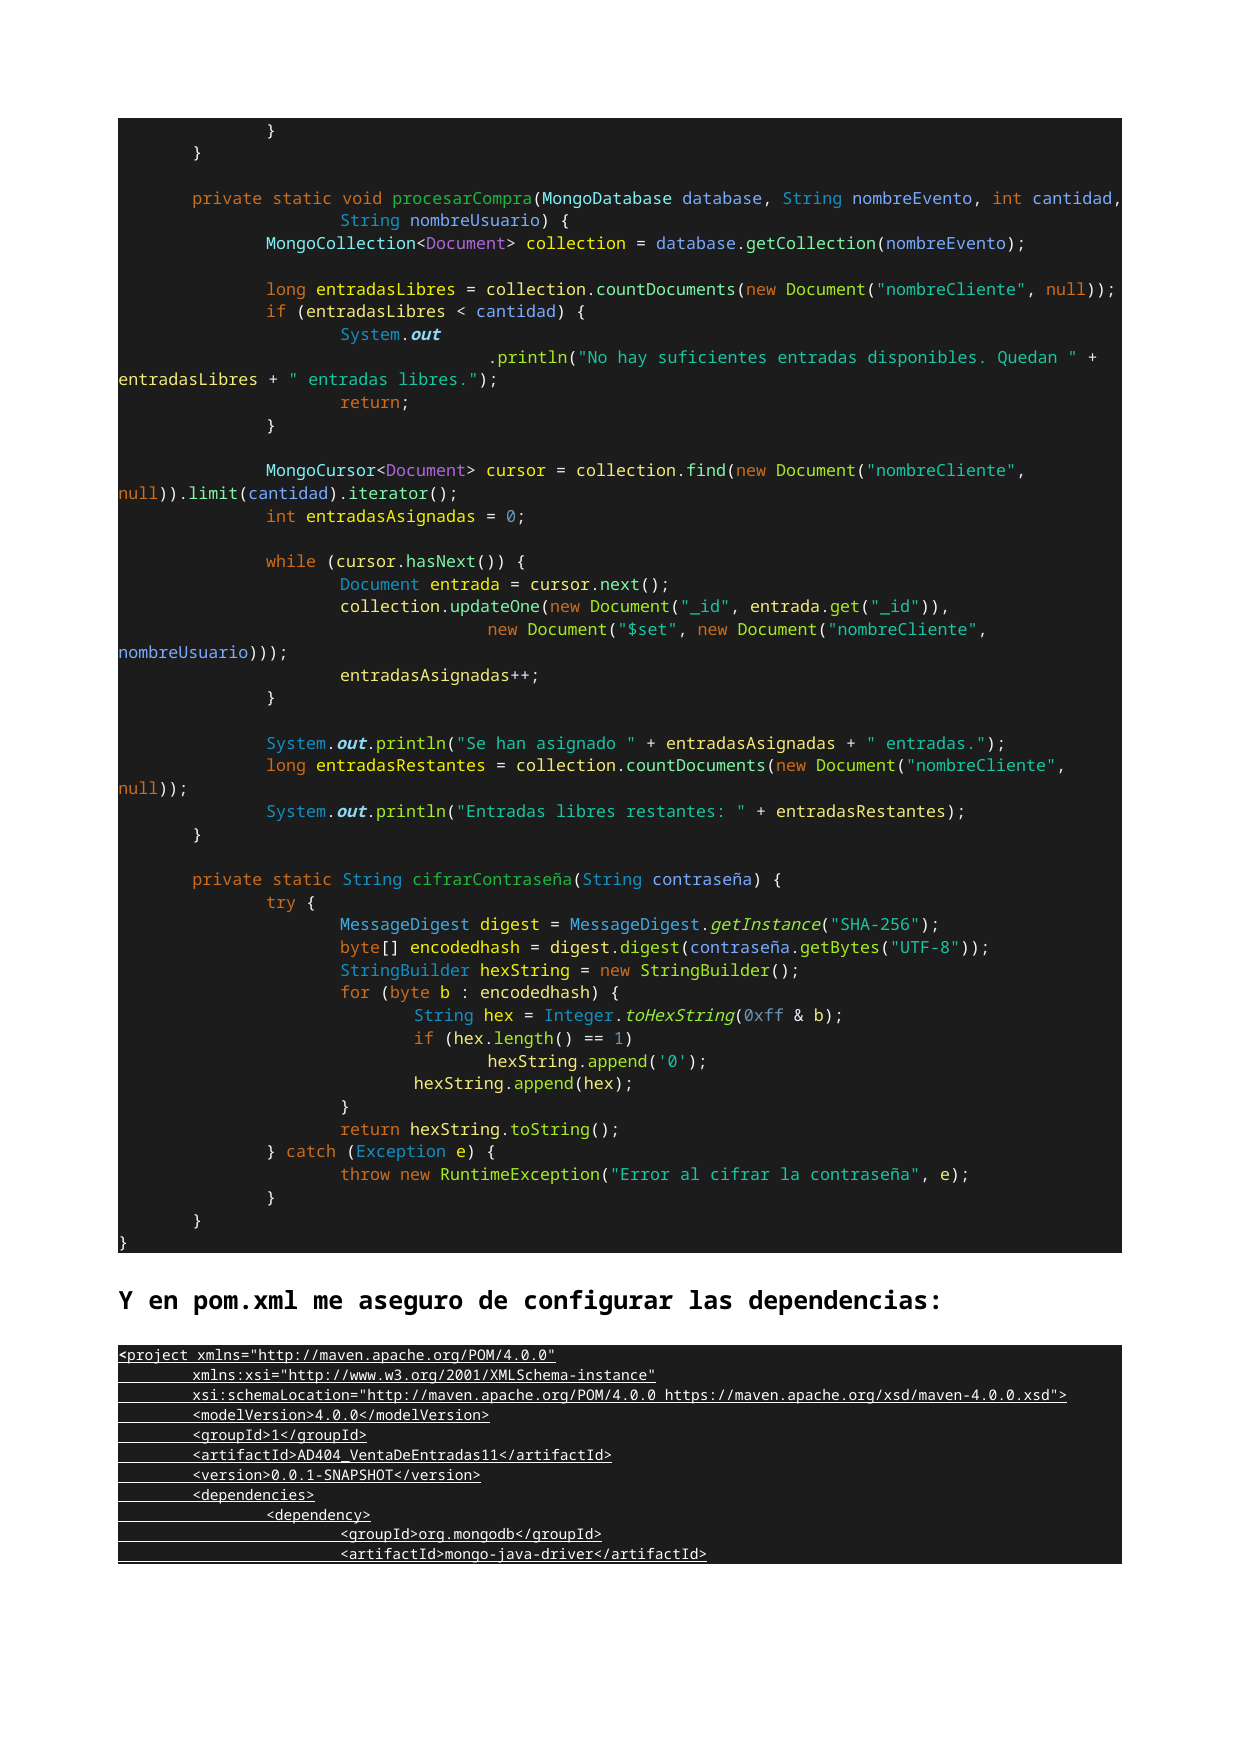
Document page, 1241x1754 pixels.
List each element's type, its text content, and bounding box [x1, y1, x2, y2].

text } [118, 141, 1122, 163]
text .println("No hay suficientes entradas disponibles. Quedan " + entradasLibres + " entradas libres."); [118, 345, 1122, 391]
text <groupId>org.mongodb</groupId> [118, 1524, 1122, 1544]
text hexString.append('0'); [118, 1049, 1122, 1072]
text System.out.println("Entradas libres restantes: " + entradasRestantes); [118, 799, 1122, 822]
text try { [118, 890, 1122, 913]
text Document entrada = cursor.next(); [118, 572, 1122, 595]
text <artifactId>AD404_VentaDeEntradas11</artifactId> [118, 1444, 1122, 1464]
text } [118, 1208, 1122, 1231]
text entradasAsignadas++; [118, 663, 1122, 686]
text int entradasAsignadas = 0; [118, 504, 1122, 527]
text } [118, 822, 1122, 845]
text MongoCollection<Document> collection = database.getCollection(nombreEvento); [118, 232, 1122, 254]
text private static String cifrarContraseña(String contraseña) { [118, 867, 1122, 890]
text private static void procesarCompra(MongoDatabase database, String nombreEvento, int cantidad, [118, 186, 1122, 209]
text System.out.println("Se han asignado " + entradasAsignadas + " entradas."); [118, 731, 1122, 754]
text String hex = Integer.toHexString(0xff & b); [118, 1004, 1122, 1026]
text if (hex.length() == 1) [118, 1026, 1122, 1049]
text StringBuilder hexString = new StringBuilder(); [118, 958, 1122, 981]
text new Document("$set", new Document("nombreCliente", nombreUsuario))); [118, 618, 1122, 663]
text for (byte b : encodedhash) { [118, 981, 1122, 1004]
text return hexString.toString(); [118, 1117, 1122, 1140]
text hexString.append(hex); [118, 1072, 1122, 1094]
text <version>0.0.1-SNAPSHOT</version> [118, 1464, 1122, 1484]
text <dependencies> [118, 1484, 1122, 1504]
text } [118, 413, 1122, 436]
text <modelVersion>4.0.0</modelVersion> [118, 1405, 1122, 1425]
text throw new RuntimeException("Error al cifrar la contraseña", e); [118, 1163, 1122, 1185]
text if (entradasLibres < cantidad) { [118, 300, 1122, 322]
text MongoCursor<Document> cursor = collection.find(new Document("nombreCliente", null)).limit(cantidad).iterator(); [118, 459, 1122, 504]
text xsi:schemaLocation="http://maven.apache.org/POM/4.0.0 https://maven.apache.org/xsd/maven-4.0.0.xsd"> [118, 1385, 1122, 1405]
text } [118, 686, 1122, 708]
text } [118, 1185, 1122, 1208]
text String nombreUsuario) { [118, 209, 1122, 232]
text } [118, 118, 1122, 141]
text <project xmlns="http://maven.apache.org/POM/4.0.0" [118, 1345, 1122, 1365]
text } [118, 1231, 1122, 1253]
text xmlns:xsi="http://www.w3.org/2001/XMLSchema-instance" [118, 1365, 1122, 1385]
text long entradasRestantes = collection.countDocuments(new Document("nombreCliente", null)); [118, 754, 1122, 799]
text long entradasLibres = collection.countDocuments(new Document("nombreCliente", null)); [118, 277, 1122, 300]
text MessageDigest digest = MessageDigest.getInstance("SHA-256"); [118, 913, 1122, 936]
text System.out [118, 322, 1122, 345]
text byte[] encodedhash = digest.digest(contraseña.getBytes("UTF-8")); [118, 936, 1122, 958]
text <artifactId>mongo-java-driver</artifactId> [118, 1544, 1122, 1564]
text return; [118, 391, 1122, 413]
text <groupId>1</groupId> [118, 1425, 1122, 1444]
text } catch (Exception e) { [118, 1140, 1122, 1163]
text while (cursor.hasNext()) { [118, 549, 1122, 572]
text Y en pom.xml me aseguro de configurar las dependencias: [118, 1282, 1122, 1316]
text <dependency> [118, 1504, 1122, 1524]
text } [118, 1094, 1122, 1117]
text collection.updateOne(new Document("_id", entrada.get("_id")), [118, 595, 1122, 618]
